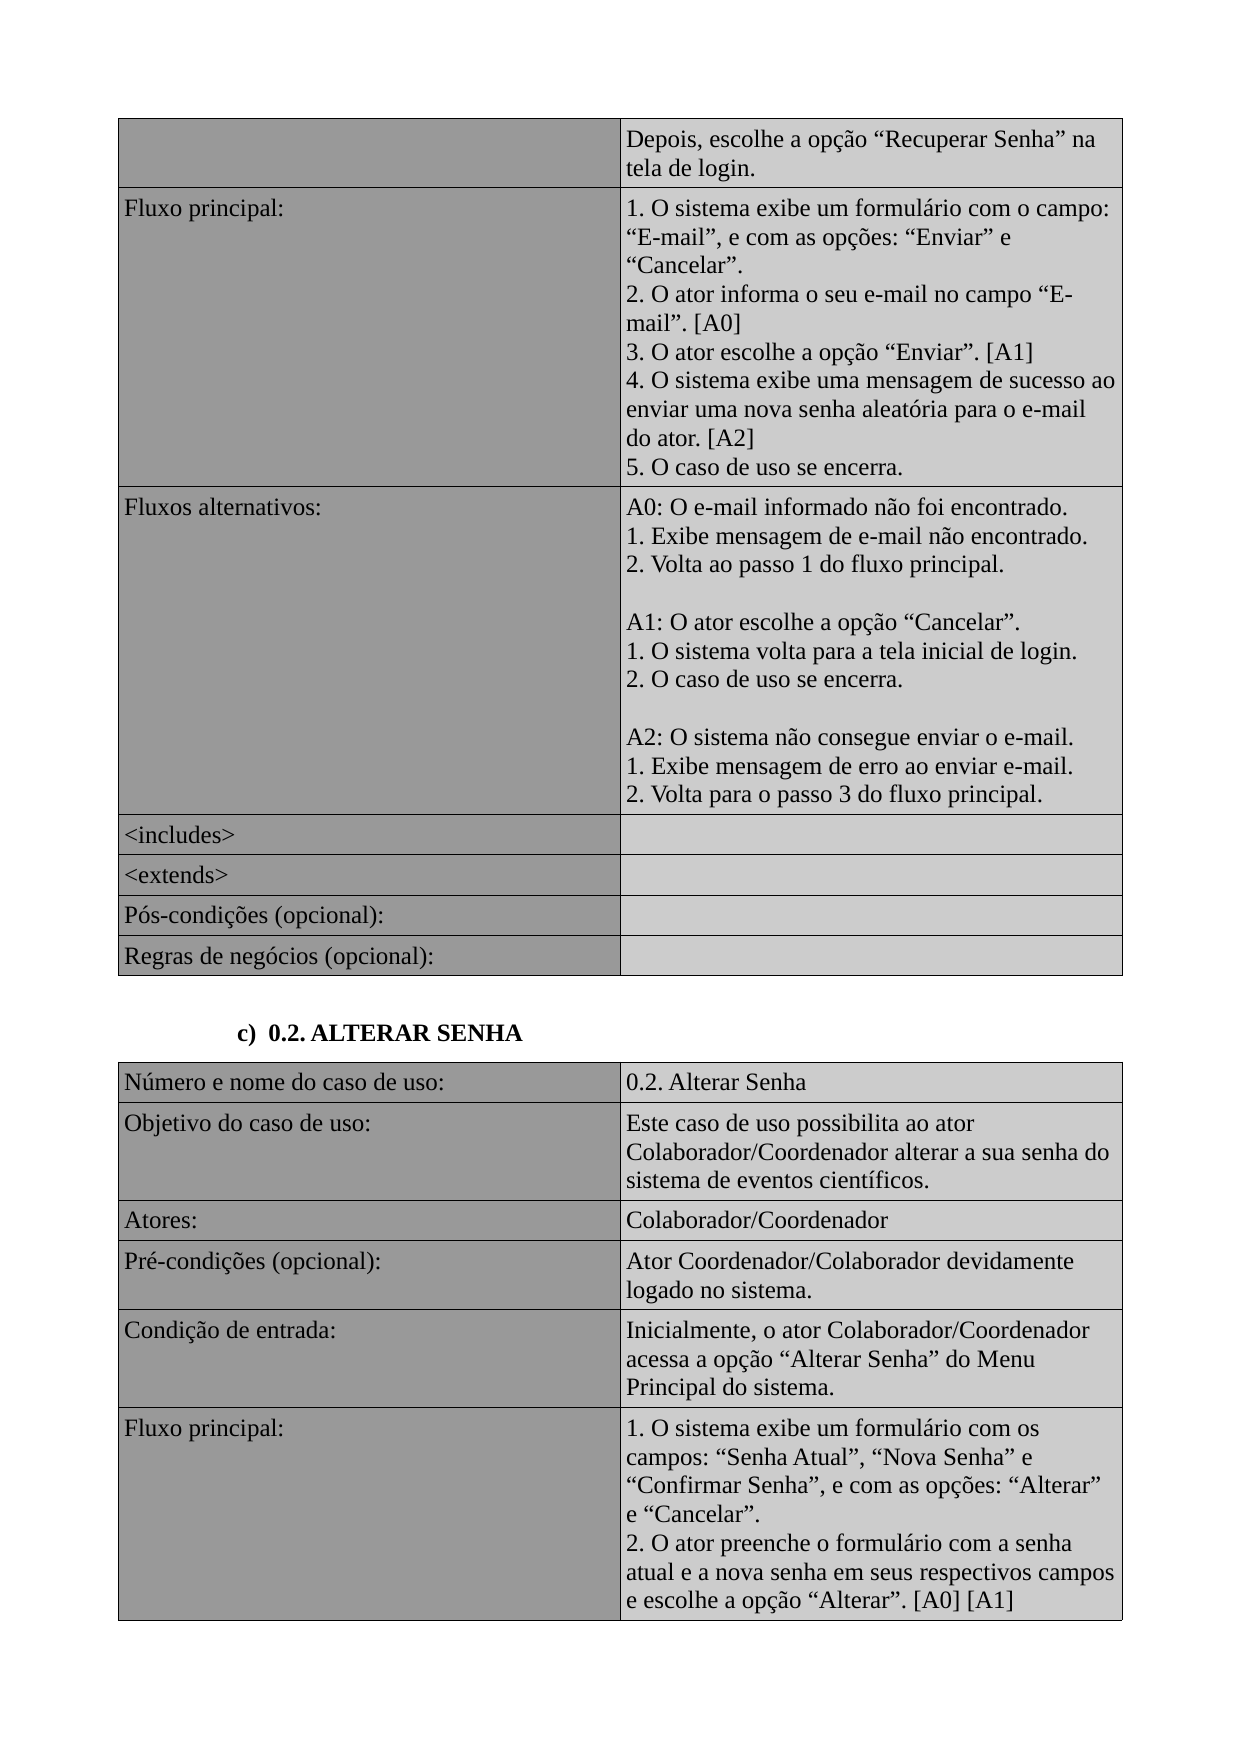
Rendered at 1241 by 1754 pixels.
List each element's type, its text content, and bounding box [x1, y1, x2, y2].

list 0.2. ALTERAR SENHA [231, 1018, 1122, 1047]
table_cell [621, 855, 1122, 895]
table_cell Pós-condições (opcional): [119, 896, 620, 935]
table_cell Condição de entrada: [119, 1310, 620, 1407]
table_cell A0: O e-mail informado não foi encontrado. 1. Exibe mensagem de e-mail não encontrado. 2. Volta ao passo 1 do fluxo principal. A1: O ator escolhe a opção “Cancelar”. 1. O sistema volta para a tela inicial de login. 2. O caso de uso se encerra. A2: O sistema não consegue enviar o e-mail. 1. Exibe mensagem de erro ao enviar e-mail. 2. Volta para o passo 3 do fluxo principal. [621, 487, 1122, 814]
table_cell Pré-condições (opcional): [119, 1241, 620, 1309]
table_cell <includes> [119, 815, 620, 854]
table_cell 1. O sistema exibe um formulário com o campo: “E-mail”, e com as opções: “Enviar” e “Cancelar”. 2. O ator informa o seu e-mail no campo “E-mail”. [A0] 3. O ator escolhe a opção “Enviar”. [A1] 4. O sistema exibe uma mensagem de sucesso ao enviar uma nova senha aleatória para o e-mail do ator. [A2] 5. O caso de uso se encerra. [621, 188, 1122, 486]
table_header 0.2. Alterar Senha [621, 1063, 1122, 1102]
table_cell [621, 896, 1122, 935]
table_cell Colaborador/Coordenador [621, 1201, 1122, 1240]
table_cell Fluxo principal: [119, 188, 620, 486]
table_cell Ator Coordenador/Colaborador devidamente logado no sistema. [621, 1241, 1122, 1309]
table_cell [621, 936, 1122, 975]
table_cell 1. O sistema exibe um formulário com os campos: “Senha Atual”, “Nova Senha” e “Confirmar Senha”, e com as opções: “Alterar” e “Cancelar”. 2. O ator preenche o formulário com a senha atual e a nova senha em seus respectivos campos e escolhe a opção “Alterar”. [A0] [A1] [621, 1408, 1122, 1620]
table_cell Inicialmente, o ator Colaborador/Coordenador acessa a opção “Alterar Senha” do Menu Principal do sistema. [621, 1310, 1122, 1407]
table_cell Fluxo principal: [119, 1408, 620, 1620]
table_cell <extends> [119, 855, 620, 895]
table_cell [119, 119, 620, 187]
table_cell Fluxos alternativos: [119, 487, 620, 814]
table_cell Atores: [119, 1201, 620, 1240]
table_header Número e nome do caso de uso: [119, 1063, 620, 1102]
table_cell [621, 815, 1122, 854]
table_cell Objetivo do caso de uso: [119, 1103, 620, 1200]
table_cell Depois, escolhe a opção “Recuperar Senha” na tela de login. [621, 119, 1122, 187]
table_cell Este caso de uso possibilita ao ator Colaborador/Coordenador alterar a sua senha do sistema de eventos científicos. [621, 1103, 1122, 1200]
table_cell Regras de negócios (opcional): [119, 936, 620, 975]
